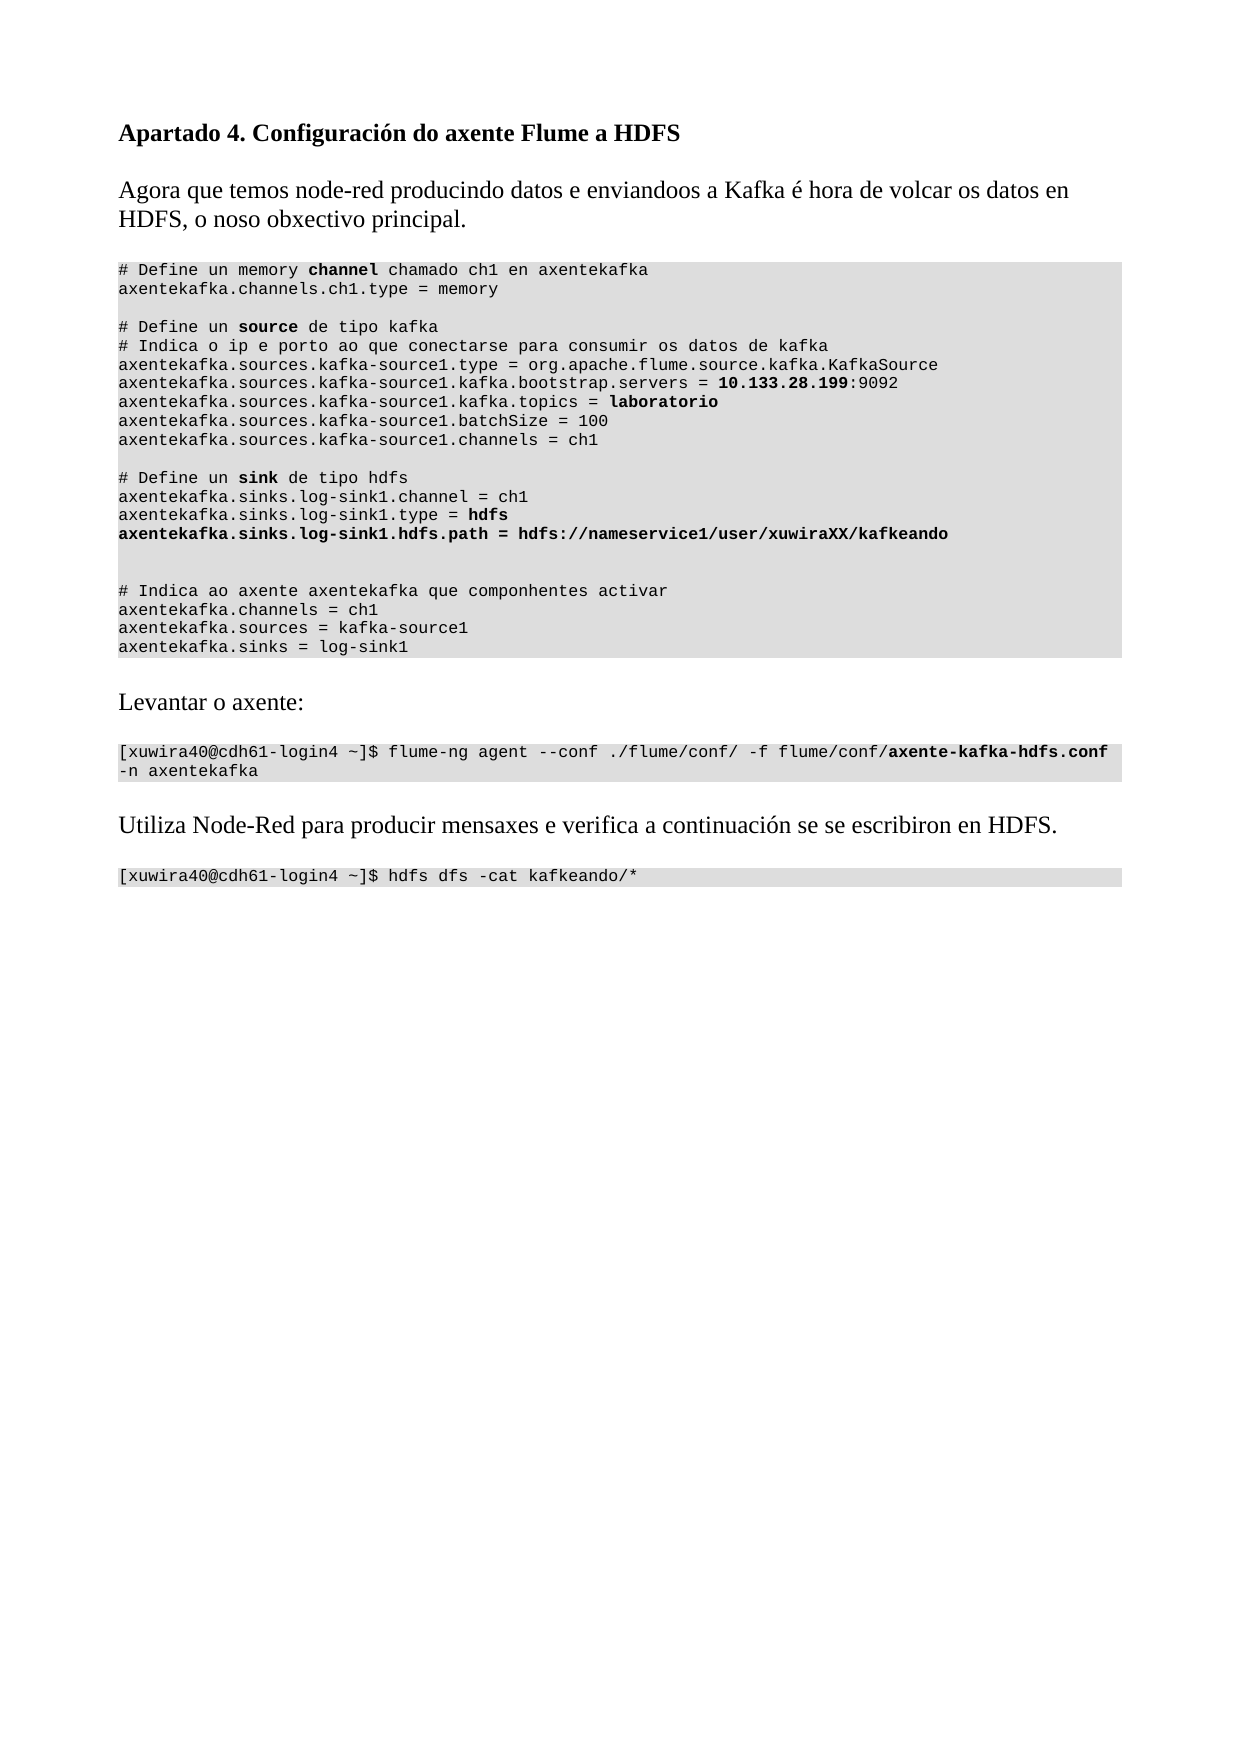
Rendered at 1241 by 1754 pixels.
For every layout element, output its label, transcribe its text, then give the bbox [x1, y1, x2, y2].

text Levantar o axente: [118, 687, 1122, 715]
text axentekafka.sinks.log-sink1.hdfs.path = hdfs://nameservice1/user/xuwiraXX/kafkeando [118, 526, 1122, 545]
text axentekafka.channels.ch1.type = memory [118, 281, 1122, 299]
text axentekafka.sinks.log-sink1.type = hdfs [118, 507, 1122, 526]
text axentekafka.sources.kafka-source1.batchSize = 100 [118, 413, 1122, 432]
text axentekafka.sources.kafka-source1.type = org.apache.flume.source.kafka.KafkaSource [118, 356, 1122, 375]
text # Define un sink de tipo hdfs [118, 469, 1122, 488]
text axentekafka.sources = kafka-source1 [118, 620, 1122, 639]
text Apartado 4. Configuración do axente Flume a HDFS [118, 118, 1122, 147]
text axentekafka.sinks = log-sink1 [118, 639, 1122, 658]
text [xuwira40@cdh61-login4 ~]$ hdfs dfs -cat kafkeando/* [118, 868, 1122, 887]
text # Define un memory channel chamado ch1 en axentekafka [118, 262, 1122, 281]
text axentekafka.sources.kafka-source1.kafka.topics = laboratorio [118, 394, 1122, 413]
text # Indica ao axente axentekafka que componhentes activar [118, 582, 1122, 601]
text axentekafka.sources.kafka-source1.channels = ch1 [118, 432, 1122, 450]
text axentekafka.channels = ch1 [118, 601, 1122, 620]
text axentekafka.sinks.log-sink1.channel = ch1 [118, 488, 1122, 507]
text # Define un source de tipo kafka [118, 318, 1122, 337]
text Agora que temos node-red producindo datos e enviandoos a Kafka é hora de volcar os datos en HDFS, o noso obxectivo principal. [118, 176, 1122, 233]
text axentekafka.sources.kafka-source1.kafka.bootstrap.servers = 10.133.28.199:9092 [118, 375, 1122, 394]
text [xuwira40@cdh61-login4 ~]$ flume-ng agent --conf ./flume/conf/ -f flume/conf/axente-kafka-hdfs.conf -n axentekafka [118, 744, 1122, 782]
text Utiliza Node-Red para producir mensaxes e verifica a continuación se se escribiron en HDFS. [118, 811, 1122, 839]
text # Indica o ip e porto ao que conectarse para consumir os datos de kafka [118, 337, 1122, 356]
